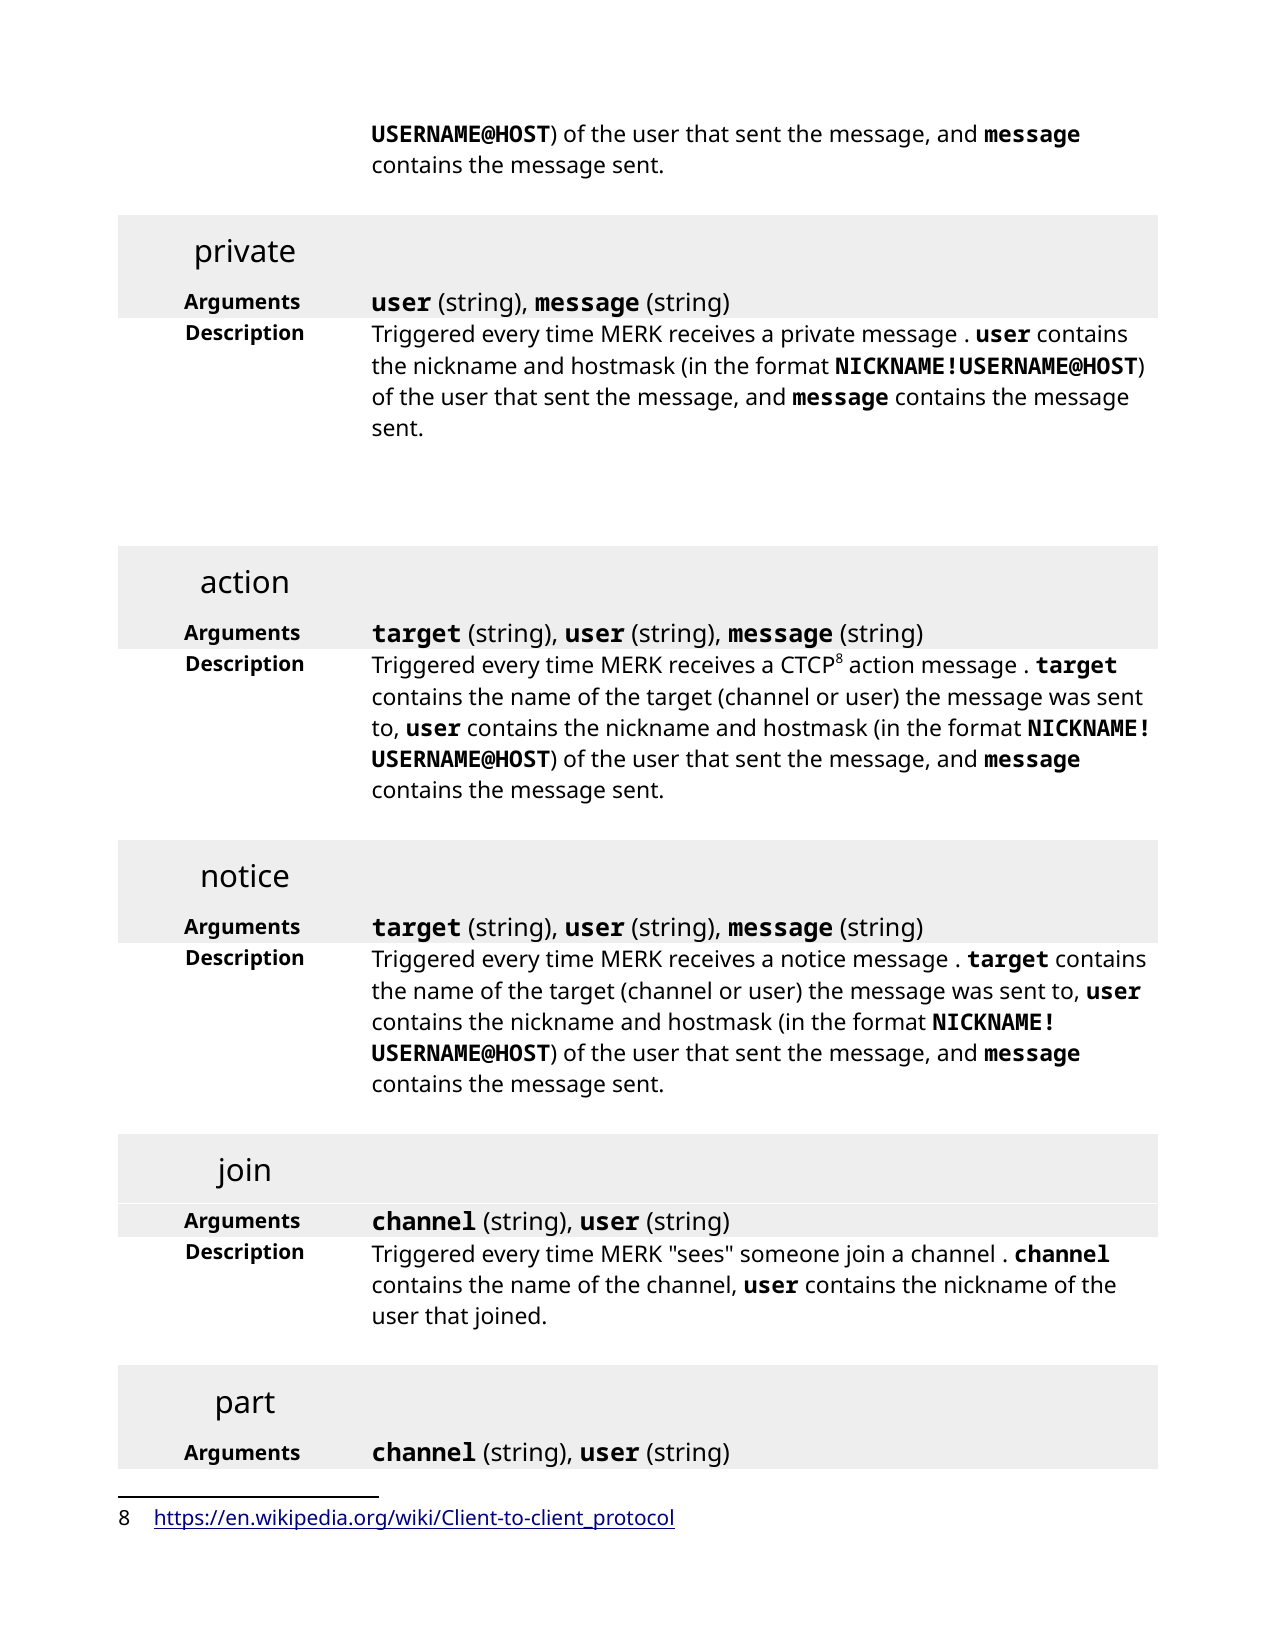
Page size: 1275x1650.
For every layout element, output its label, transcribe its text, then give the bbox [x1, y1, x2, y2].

table_header action [118, 546, 371, 615]
table_cell Arguments [118, 1435, 371, 1469]
table_cell target (string), user (string), message (string) [371, 909, 1158, 943]
table_header [371, 840, 1158, 909]
table_cell Arguments [118, 615, 371, 649]
table_cell Description [118, 319, 371, 443]
table_cell Description [118, 649, 371, 806]
table_cell Arguments [118, 1204, 371, 1237]
table_header [371, 1365, 1158, 1435]
table_header [371, 215, 1158, 284]
table_header join [118, 1134, 371, 1203]
table_header [371, 546, 1158, 615]
table_cell USERNAME@HOST) of the user that sent the message, and message contains the message sent. [371, 118, 1158, 181]
table_cell Description [118, 1238, 371, 1331]
table_cell target (string), user (string), message (string) [371, 615, 1158, 649]
table_cell channel (string), user (string) [371, 1204, 1158, 1237]
table_cell Triggered every time MERK receives a CTCP action message . target contains the name of the target (channel or user) the message was sent to, user contains the nickname and hostmask (in the format NICKNAME!USERNAME@HOST) of the user that sent the message, and message contains the message sent. [371, 649, 1158, 806]
table_cell channel (string), user (string) [371, 1435, 1158, 1469]
table_cell Arguments [118, 284, 371, 318]
table_cell [118, 118, 371, 181]
table_cell Arguments [118, 909, 371, 943]
table_cell Triggered every time MERK receives a private message . user contains the nickname and hostmask (in the format NICKNAME!USERNAME@HOST) of the user that sent the message, and message contains the message sent. [371, 319, 1158, 443]
table_header private [118, 215, 371, 284]
table_header part [118, 1365, 371, 1435]
table_cell Description [118, 944, 371, 1100]
table_cell user (string), message (string) [371, 284, 1158, 318]
table_header notice [118, 840, 371, 909]
table_cell Triggered every time MERK "sees" someone join a channel . channel contains the name of the channel, user contains the nickname of the user that joined. [371, 1238, 1158, 1331]
table_header [371, 1134, 1158, 1203]
table_cell Triggered every time MERK receives a notice message . target contains the name of the target (channel or user) the message was sent to, user contains the nickname and hostmask (in the format NICKNAME!USERNAME@HOST) of the user that sent the message, and message contains the message sent. [371, 944, 1158, 1100]
